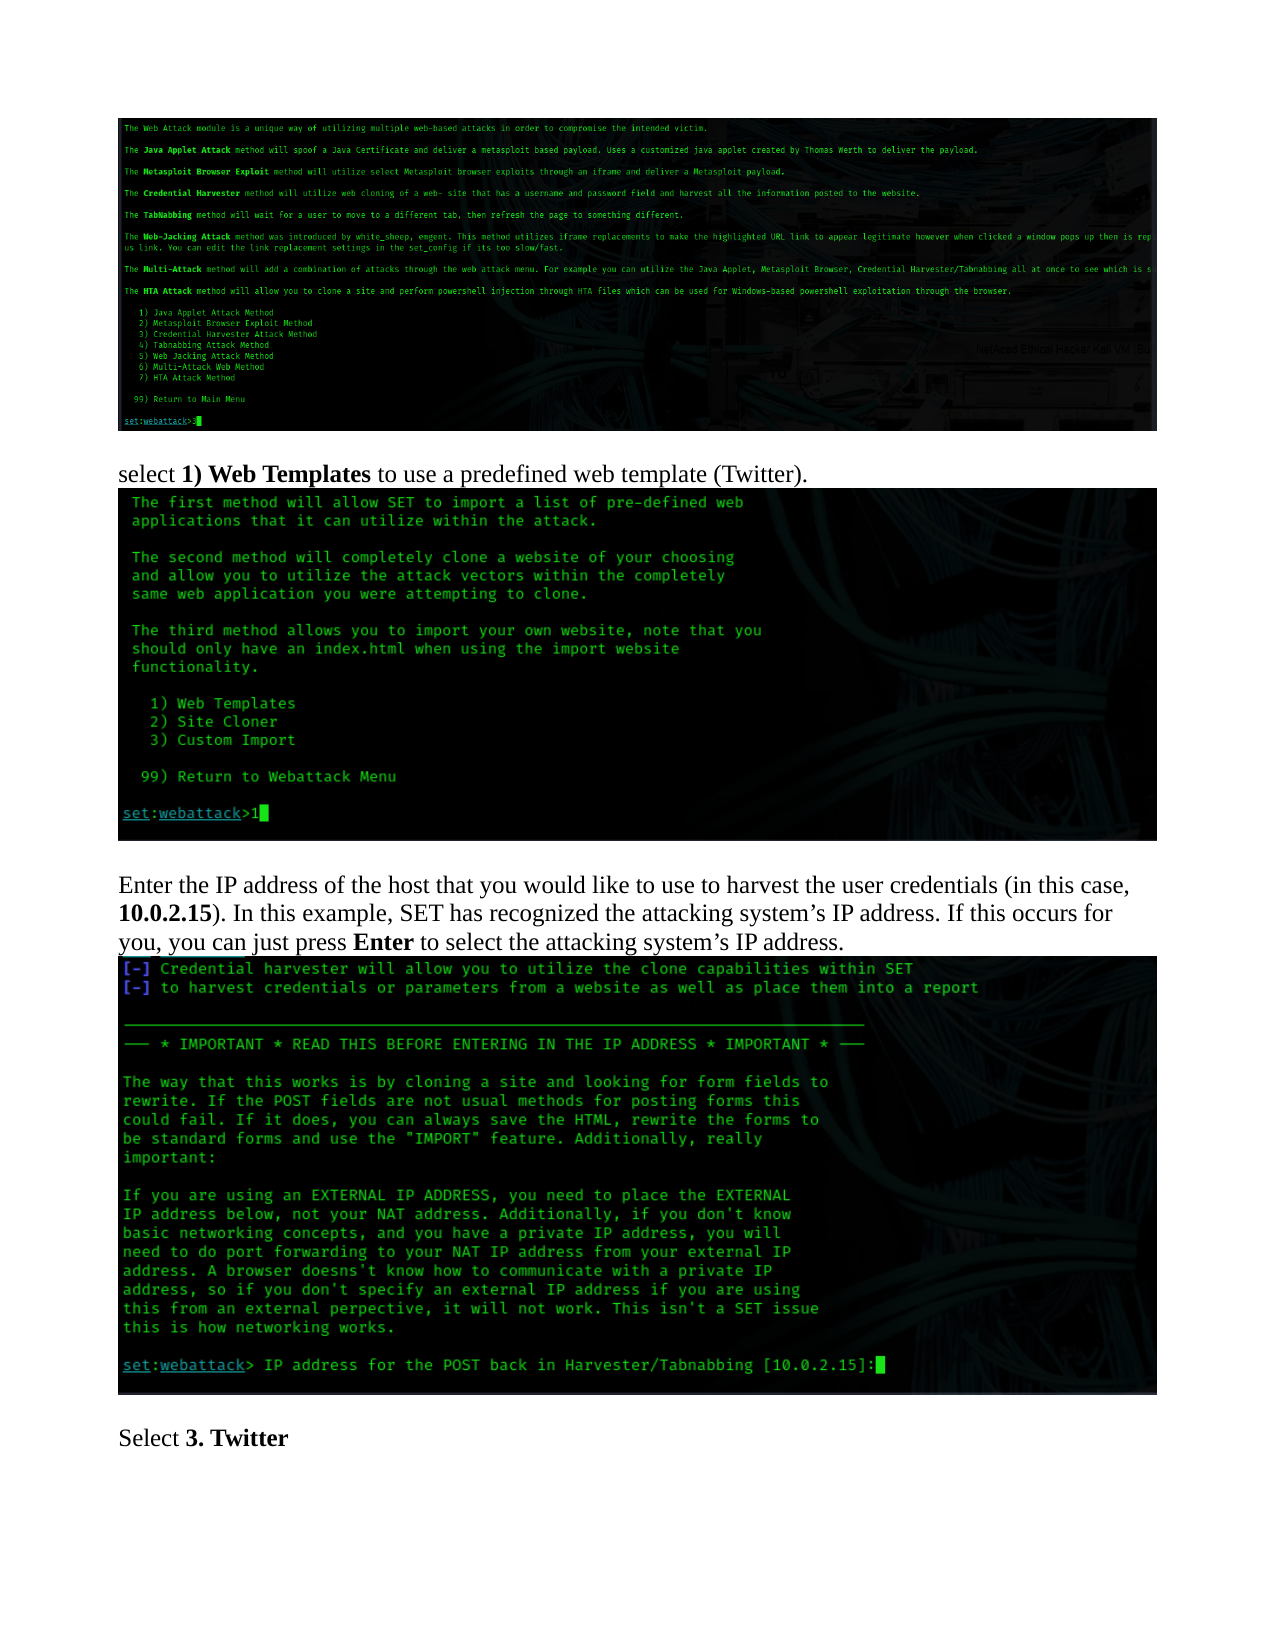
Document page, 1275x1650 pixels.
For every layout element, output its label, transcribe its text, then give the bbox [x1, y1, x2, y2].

text Select 3. Twitter [118, 1423, 1157, 1452]
picture [118, 118, 1157, 431]
picture [118, 956, 1157, 1395]
picture [118, 488, 1157, 841]
text select 1) Web Templates to use a predefined web template (Twitter). [118, 459, 1157, 488]
text Enter the IP address of the host that you would like to use to harvest the user credentials (in this case, 10.0.2.15). In this example, SET has recognized the attacking system’s IP address. If this occurs for you, you can just press Enter to select the attacking system’s IP address. [118, 870, 1157, 956]
